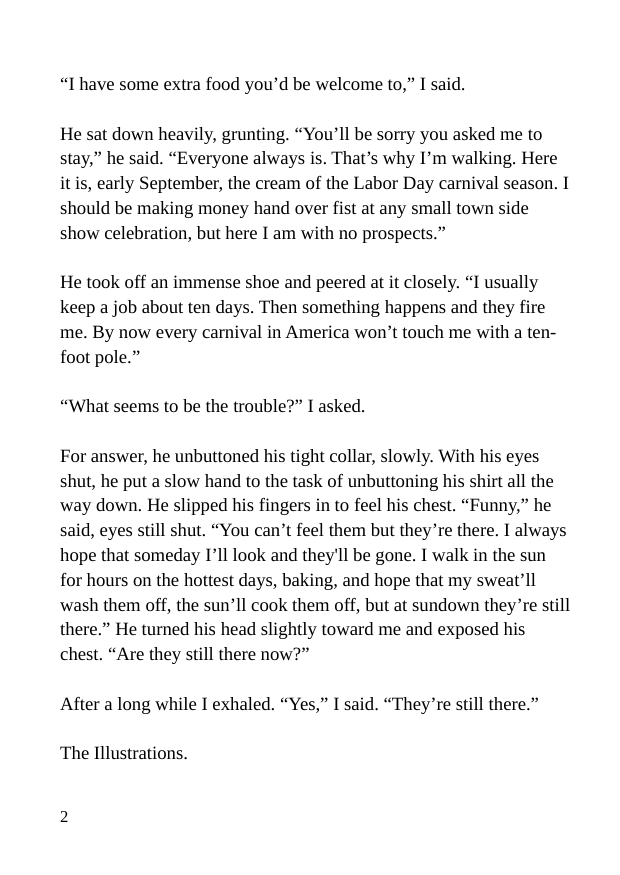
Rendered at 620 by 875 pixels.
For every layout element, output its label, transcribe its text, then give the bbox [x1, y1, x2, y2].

text “I have some extra food you’d be welcome to,” I said. He sat down heavily, grunting. “You’ll be sorry you asked me to stay,” he said. “Everyone always is. That’s why I’m walking. Here it is, early September, the cream of the Labor Day carnival season. I should be making money hand over fist at any small town side show celebration, but here I am with no prospects.” He took off an immense shoe and peered at it closely. “I usually keep a job about ten days. Then something happens and they fire me. By now every carnival in America won’t touch me with a ten- foot pole.” “What seems to be the trouble?” I asked. For answer, he unbuttoned his tight collar, slowly. With his eyes shut, he put a slow hand to the task of unbuttoning his shirt all the way down. He slipped his fingers in to feel his chest. “Funny,” he said, eyes still shut. “You can’t feel them but they’re there. I always hope that someday I’ll look and they'll be gone. I walk in the sun for hours on the hottest days, baking, and hope that my sweat’ll wash them off, the sun’ll cook them off, but at sundown they’re still there.” He turned his head slightly toward me and exposed his chest. “Are they still there now?” After a long while I exhaled. “Yes,” I said. “They’re still there.” The Illustrations. [60, 48, 571, 788]
